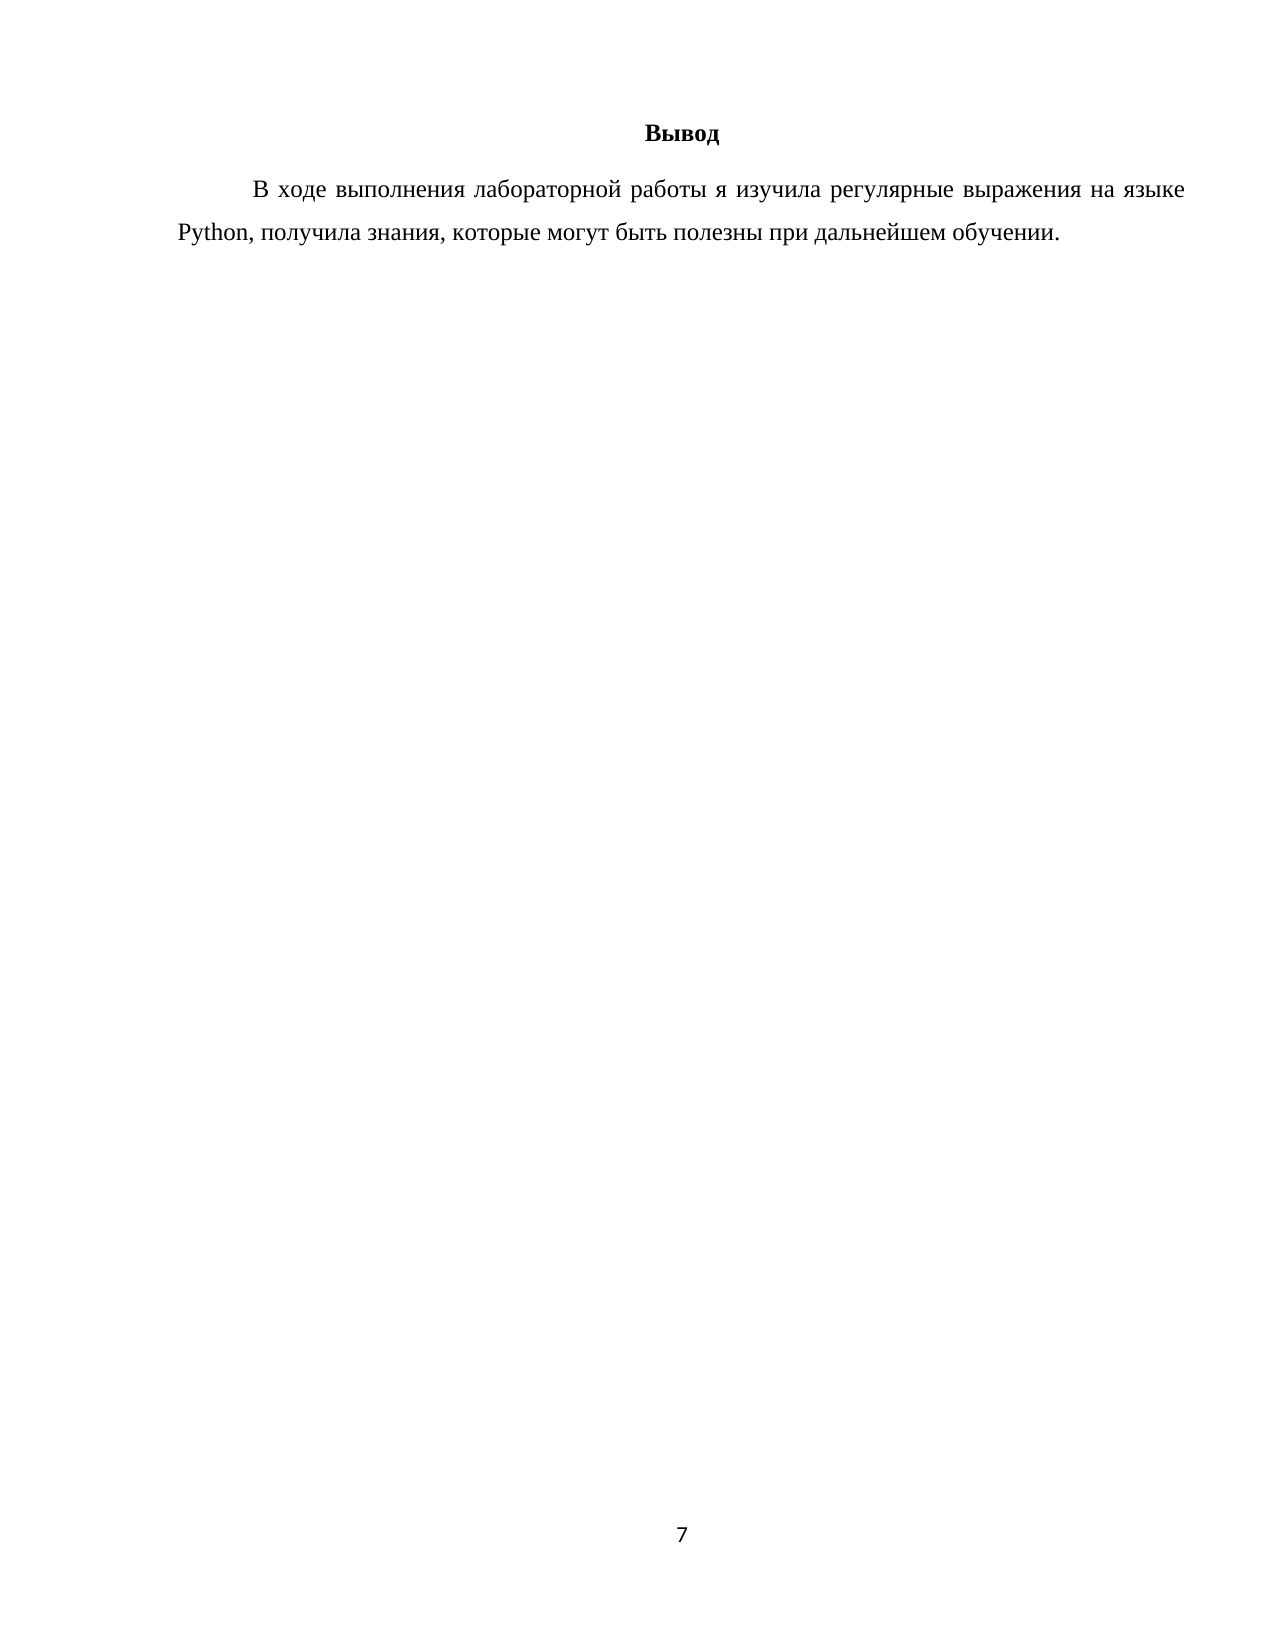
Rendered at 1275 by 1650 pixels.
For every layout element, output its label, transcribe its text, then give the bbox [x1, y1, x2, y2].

subtitle Вывод [177, 118, 1186, 147]
text В ходе выполнения лабораторной работы я изучила регулярные выражения на языке Python, получила знания, которые могут быть полезны при дальнейшем обучении. [177, 174, 1186, 246]
